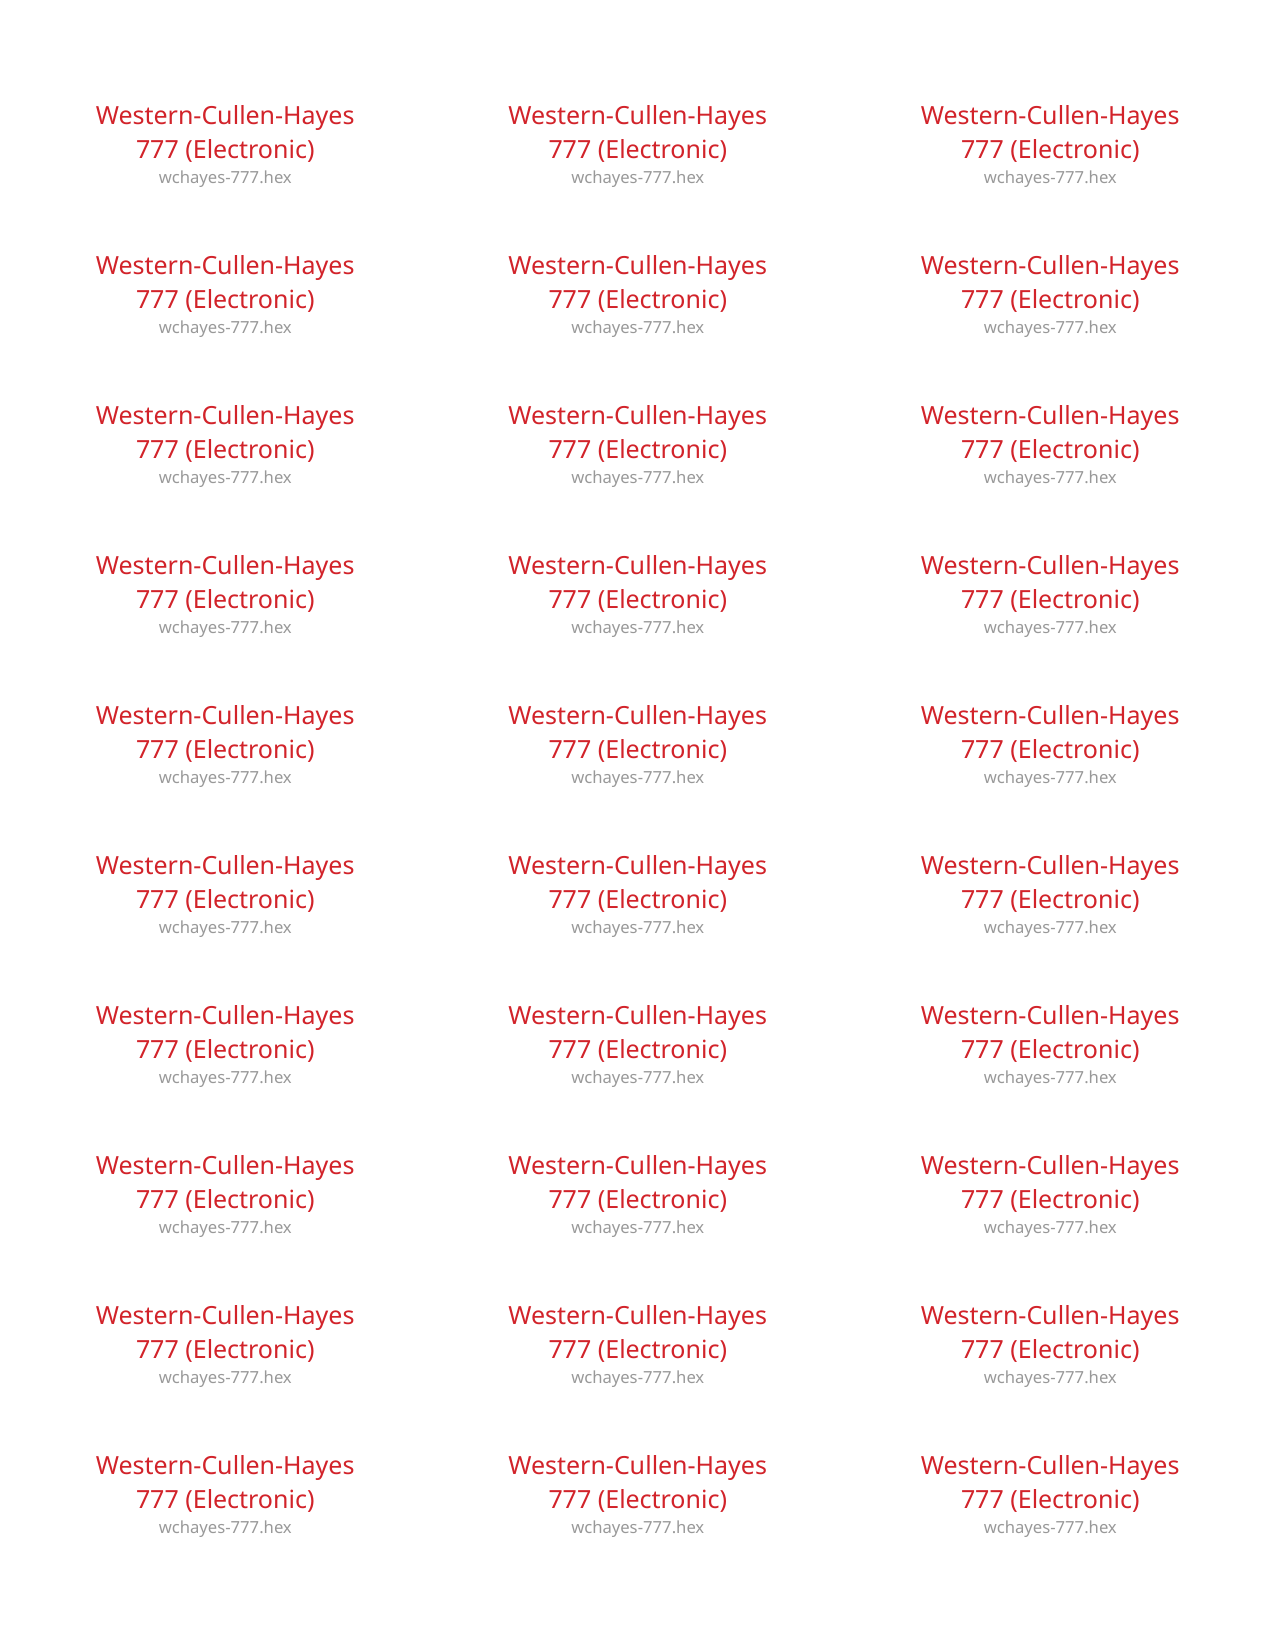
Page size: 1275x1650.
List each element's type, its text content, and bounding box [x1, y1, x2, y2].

text 777 (Electronic) [441, 1482, 834, 1516]
text Western-Cullen-Hayes [28, 98, 422, 132]
text 777 (Electronic) [441, 132, 834, 166]
text wchayes-777.hex [441, 1216, 834, 1238]
text 777 (Electronic) [441, 882, 834, 916]
text 777 (Electronic) [28, 1332, 422, 1366]
text 777 (Electronic) [28, 1032, 422, 1066]
text wchayes-777.hex [28, 316, 422, 338]
text Western-Cullen-Hayes [441, 1298, 834, 1332]
text 777 (Electronic) [441, 1182, 834, 1216]
text 777 (Electronic) [28, 882, 422, 916]
text wchayes-777.hex [28, 616, 422, 638]
text wchayes-777.hex [441, 466, 834, 488]
text Western-Cullen-Hayes [28, 848, 422, 882]
text Western-Cullen-Hayes [28, 1298, 422, 1332]
text wchayes-777.hex [853, 466, 1247, 488]
text Western-Cullen-Hayes [853, 1298, 1247, 1332]
text 777 (Electronic) [441, 582, 834, 616]
text 777 (Electronic) [853, 582, 1247, 616]
text 777 (Electronic) [853, 282, 1247, 316]
text 777 (Electronic) [853, 1032, 1247, 1066]
text 777 (Electronic) [853, 432, 1247, 466]
text Western-Cullen-Hayes [853, 848, 1247, 882]
text 777 (Electronic) [853, 1332, 1247, 1366]
text 777 (Electronic) [441, 1332, 834, 1366]
text Western-Cullen-Hayes [441, 248, 834, 282]
text wchayes-777.hex [853, 1216, 1247, 1238]
text wchayes-777.hex [441, 316, 834, 338]
text Western-Cullen-Hayes [28, 1148, 422, 1182]
text wchayes-777.hex [853, 616, 1247, 638]
text Western-Cullen-Hayes [28, 698, 422, 732]
text Western-Cullen-Hayes [853, 98, 1247, 132]
text wchayes-777.hex [853, 766, 1247, 788]
text Western-Cullen-Hayes [28, 1448, 422, 1482]
text wchayes-777.hex [853, 1066, 1247, 1088]
text wchayes-777.hex [441, 1066, 834, 1088]
text 777 (Electronic) [441, 732, 834, 766]
text Western-Cullen-Hayes [441, 98, 834, 132]
text 777 (Electronic) [441, 432, 834, 466]
text wchayes-777.hex [441, 616, 834, 638]
text wchayes-777.hex [853, 1516, 1247, 1538]
text Western-Cullen-Hayes [853, 1448, 1247, 1482]
text 777 (Electronic) [28, 282, 422, 316]
text wchayes-777.hex [853, 916, 1247, 938]
text wchayes-777.hex [28, 1066, 422, 1088]
text 777 (Electronic) [853, 132, 1247, 166]
text Western-Cullen-Hayes [28, 398, 422, 432]
text Western-Cullen-Hayes [441, 1148, 834, 1182]
text Western-Cullen-Hayes [441, 1448, 834, 1482]
text 777 (Electronic) [853, 882, 1247, 916]
text Western-Cullen-Hayes [441, 398, 834, 432]
text 777 (Electronic) [28, 732, 422, 766]
text wchayes-777.hex [441, 1516, 834, 1538]
text 777 (Electronic) [28, 432, 422, 466]
text 777 (Electronic) [853, 1482, 1247, 1516]
text wchayes-777.hex [853, 166, 1247, 188]
text Western-Cullen-Hayes [441, 998, 834, 1032]
text wchayes-777.hex [28, 466, 422, 488]
text Western-Cullen-Hayes [441, 848, 834, 882]
text 777 (Electronic) [441, 1032, 834, 1066]
text wchayes-777.hex [28, 766, 422, 788]
text 777 (Electronic) [853, 732, 1247, 766]
text Western-Cullen-Hayes [441, 698, 834, 732]
text Western-Cullen-Hayes [853, 998, 1247, 1032]
text Western-Cullen-Hayes [853, 248, 1247, 282]
text Western-Cullen-Hayes [853, 698, 1247, 732]
text wchayes-777.hex [28, 916, 422, 938]
text wchayes-777.hex [853, 316, 1247, 338]
text wchayes-777.hex [441, 166, 834, 188]
text Western-Cullen-Hayes [28, 248, 422, 282]
text wchayes-777.hex [28, 1516, 422, 1538]
text 777 (Electronic) [28, 132, 422, 166]
text wchayes-777.hex [28, 1216, 422, 1238]
text Western-Cullen-Hayes [853, 1148, 1247, 1182]
text Western-Cullen-Hayes [441, 548, 834, 582]
text Western-Cullen-Hayes [853, 398, 1247, 432]
text wchayes-777.hex [28, 166, 422, 188]
text 777 (Electronic) [28, 1182, 422, 1216]
text wchayes-777.hex [441, 1366, 834, 1388]
text 777 (Electronic) [28, 1482, 422, 1516]
text wchayes-777.hex [853, 1366, 1247, 1388]
text wchayes-777.hex [28, 1366, 422, 1388]
text wchayes-777.hex [441, 916, 834, 938]
text Western-Cullen-Hayes [28, 998, 422, 1032]
text 777 (Electronic) [853, 1182, 1247, 1216]
text Western-Cullen-Hayes [28, 548, 422, 582]
text Western-Cullen-Hayes [853, 548, 1247, 582]
text wchayes-777.hex [441, 766, 834, 788]
text 777 (Electronic) [441, 282, 834, 316]
text 777 (Electronic) [28, 582, 422, 616]
